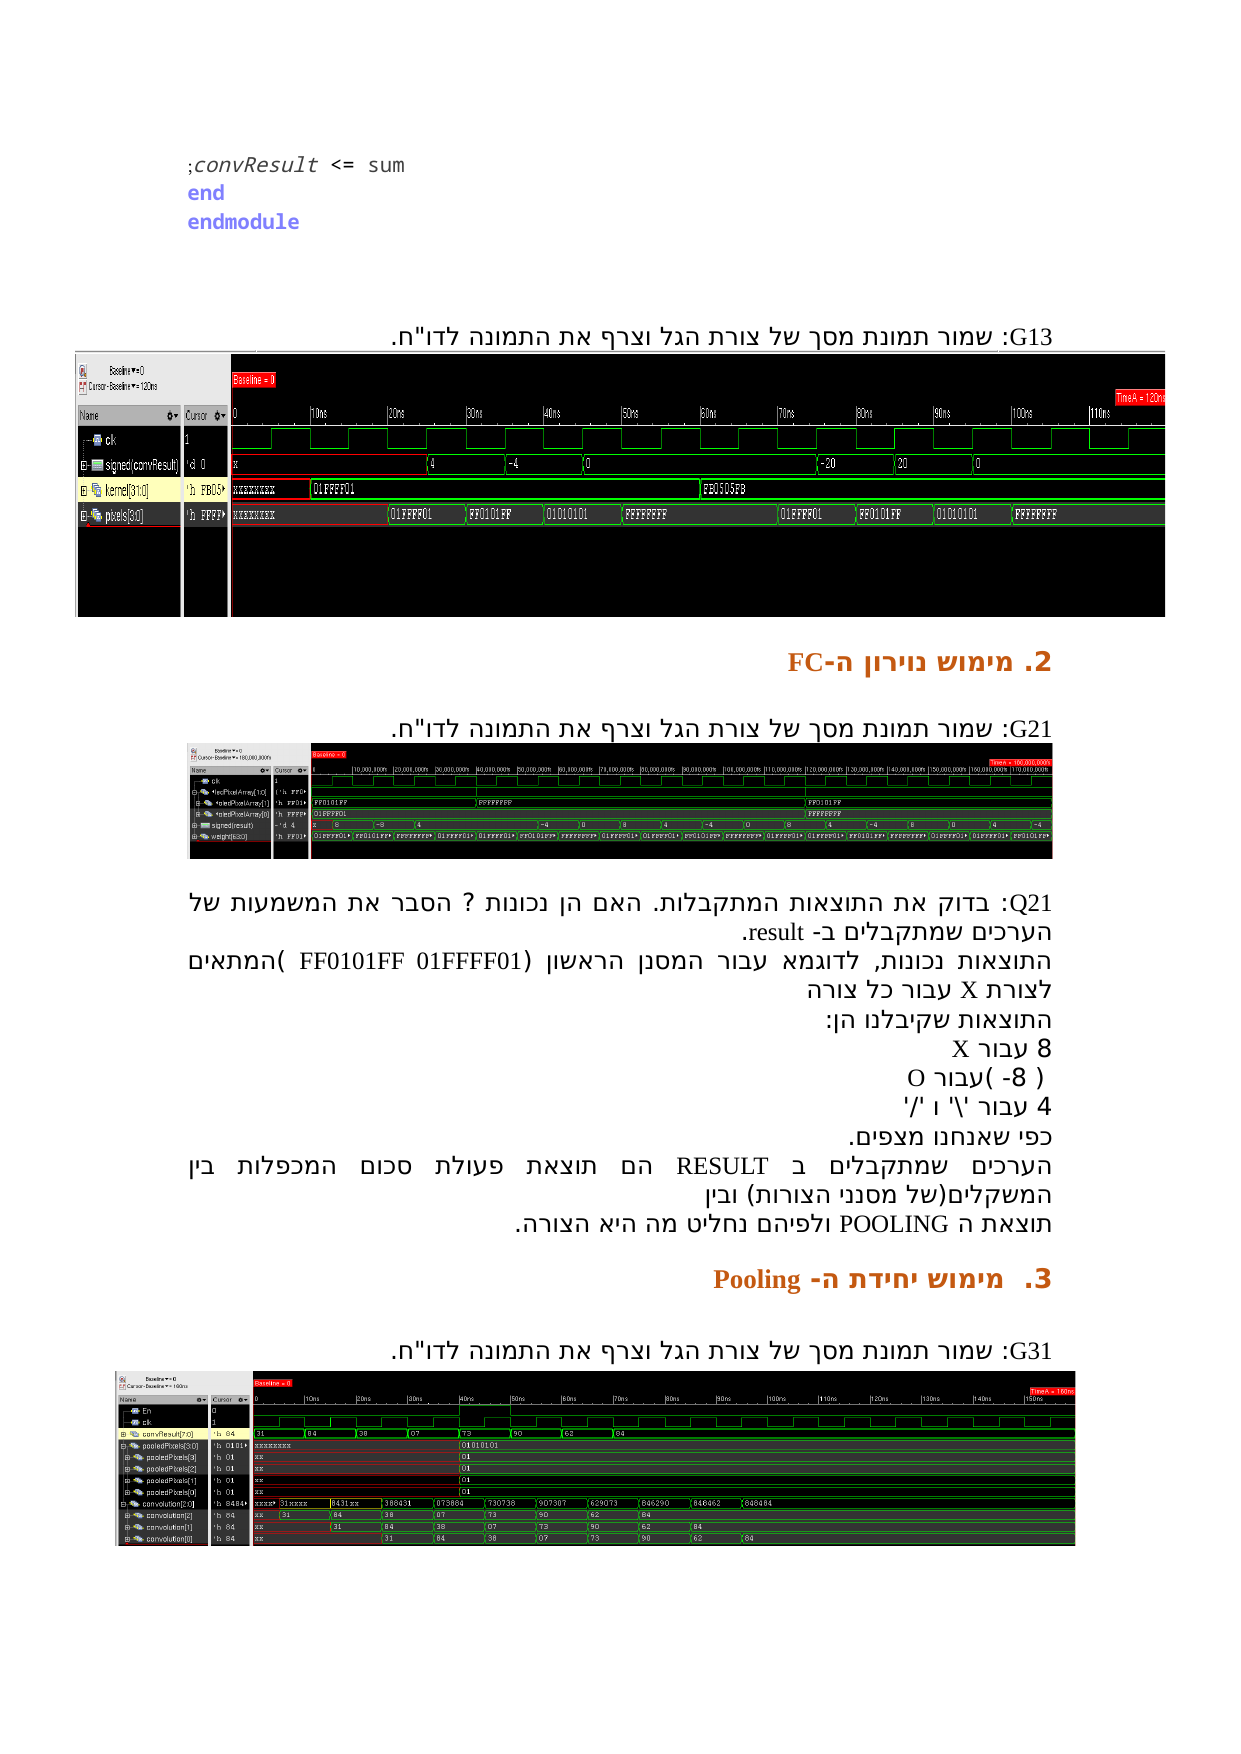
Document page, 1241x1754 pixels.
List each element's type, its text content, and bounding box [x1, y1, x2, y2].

text endmodule [187, 207, 1053, 235]
picture [187, 743, 1053, 859]
text ( 8- )עבור O [187, 1063, 1053, 1093]
text תוצאת ה POOLING ולפיהם נחליט מה היא הצורה. [187, 1209, 1053, 1239]
subtitle 2. מימוש נוירון ה-FC [187, 646, 1053, 677]
text Q21: בדוק את התוצאות המתקבלות. האם הן נכונות ? הסבר את המשמעות של הערכים שמתקבלים ב- result. [187, 888, 1053, 946]
text G21: שמור תמונת מסך של צורת הגל וצרף את התמונה לדו"ח. [187, 714, 1053, 743]
text התוצאות נכונות, לדוגמא עבור המסנן הראשון (FF0101FF 01FFFF01 )המתאים לצורת X עבור כל צורה [187, 946, 1053, 1005]
text convResult <= sum; [187, 150, 1053, 178]
text כפי שאנחנו מצפים. [187, 1122, 1053, 1151]
text התוצאות שקיבלנו הן: [187, 1005, 1053, 1034]
text 4 עבור '\' ו '/' [187, 1093, 1053, 1122]
text end [187, 178, 1053, 207]
picture [75, 350, 1166, 617]
picture [115, 1371, 1076, 1546]
text הערכים שמתקבלים ב RESULT הם תוצאת פעולת סכום המכפלות בין המשקלים(של מסנני הצורות) ובין [187, 1151, 1053, 1209]
text G31: שמור תמונת מסך של צורת הגל וצרף את התמונה לדו"ח. [187, 1336, 1053, 1365]
text 8 עבור X [187, 1034, 1053, 1063]
subtitle 3. מימוש יחידת ה- Pooling [187, 1263, 1053, 1294]
text G13: שמור תמונת מסך של צורת הגל וצרף את התמונה לדו"ח. [187, 322, 1053, 350]
